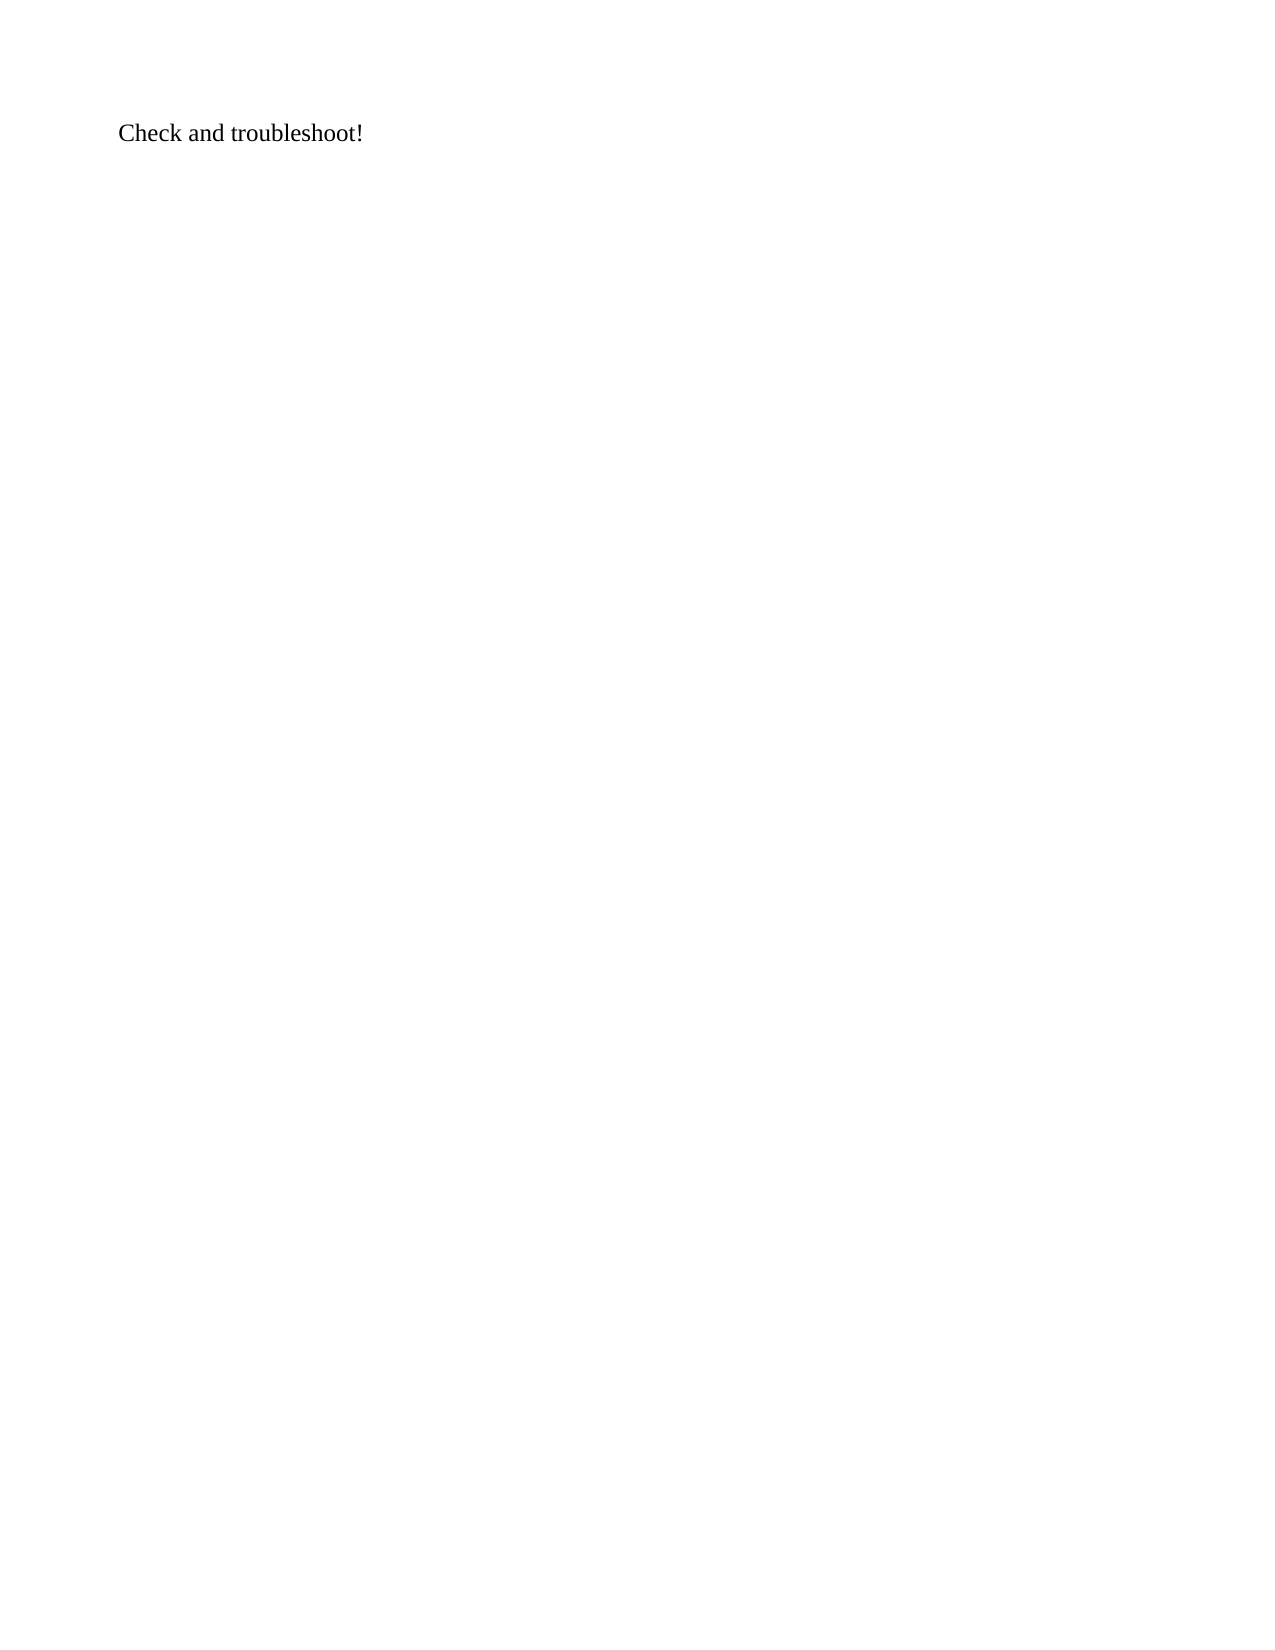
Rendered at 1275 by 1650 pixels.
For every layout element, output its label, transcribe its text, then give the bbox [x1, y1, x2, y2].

text Check and troubleshoot! [118, 118, 1157, 147]
